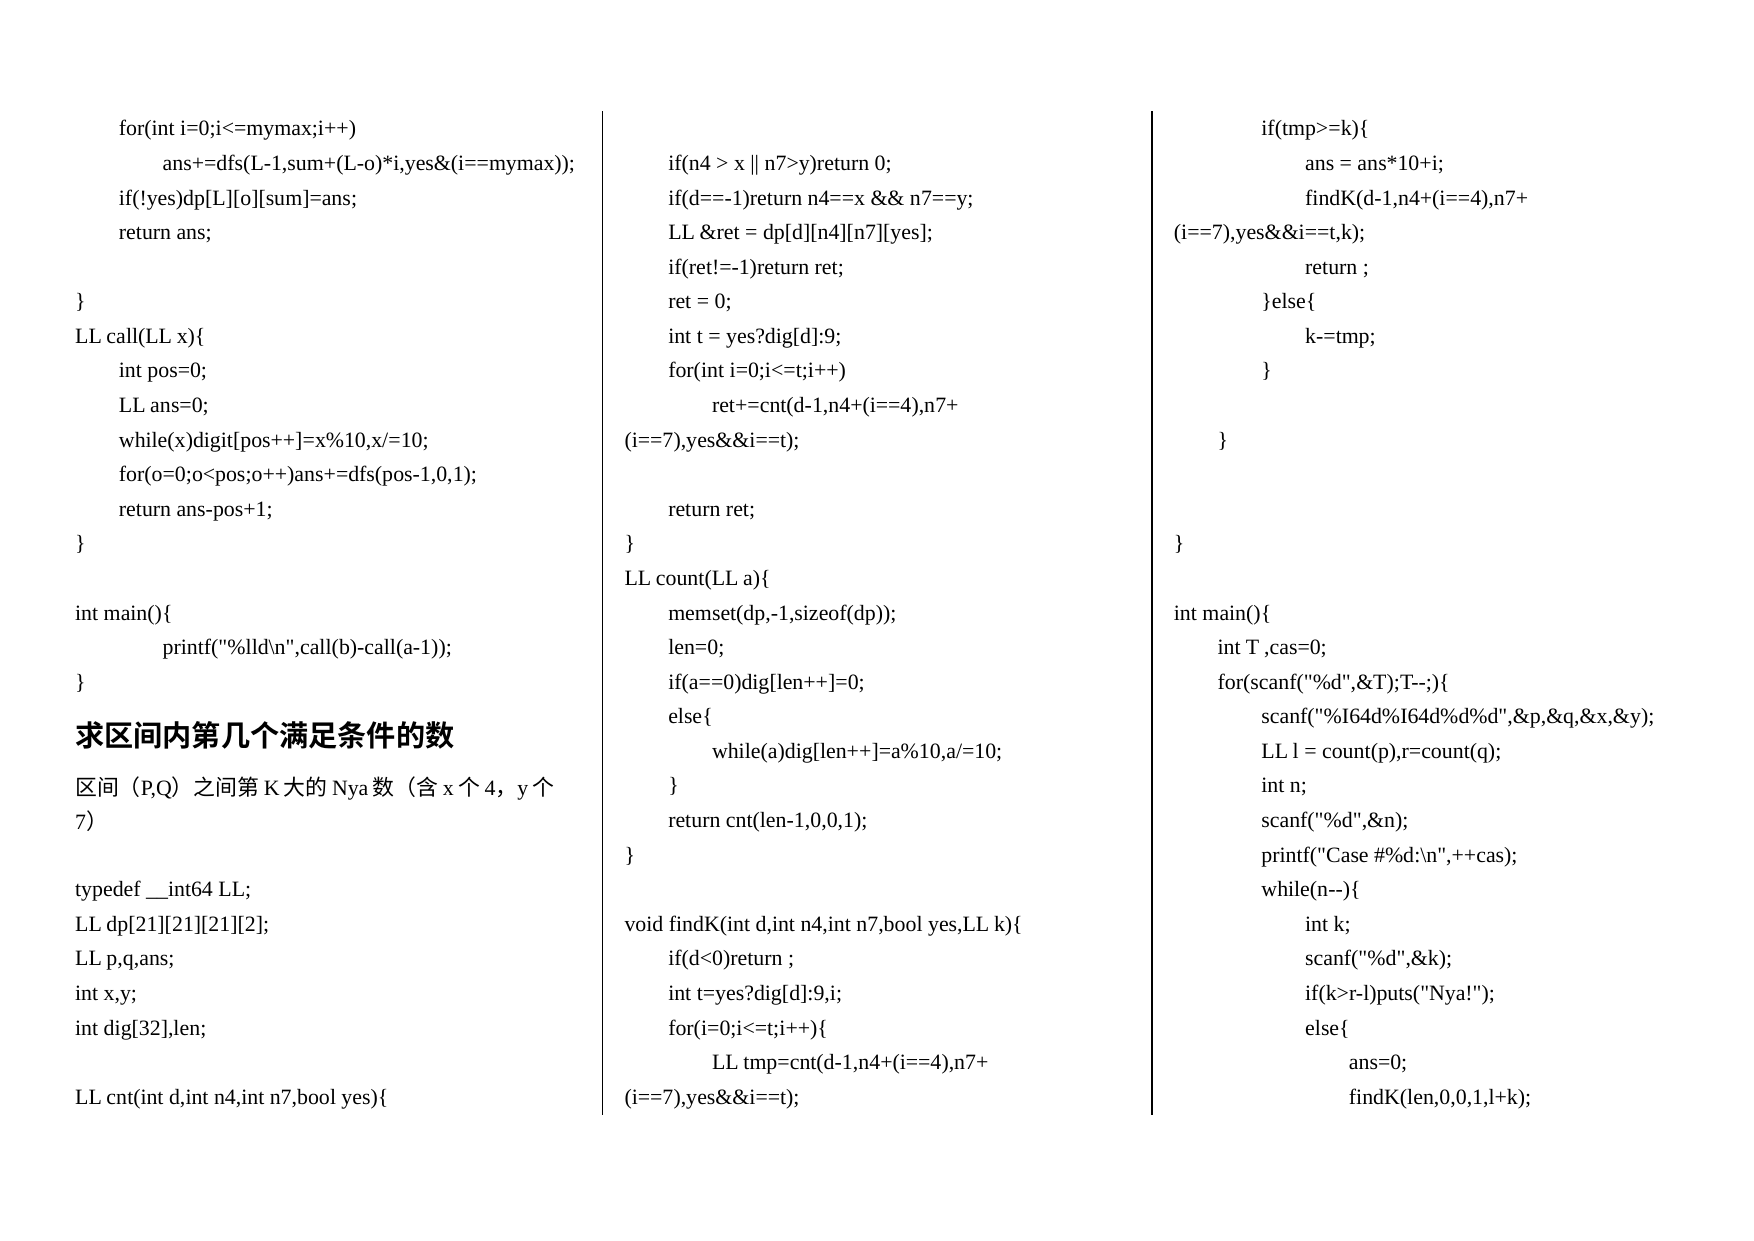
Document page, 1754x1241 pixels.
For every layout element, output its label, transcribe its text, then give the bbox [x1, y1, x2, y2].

text } [1174, 353, 1679, 388]
text findK(len,0,0,1,l+k); [1174, 1079, 1679, 1114]
text findK(d-1,n4+(i==4),n7+(i==7),yes&&i==t,k); [1174, 180, 1679, 249]
text } [1174, 422, 1679, 457]
text LL cnt(int d,int n4,int n7,bool yes){ [75, 1079, 580, 1114]
text int dig[32],len; [75, 1010, 580, 1045]
text return ; [1174, 249, 1679, 284]
text } [624, 768, 1129, 803]
text if(a==0)dig[len++]=0; [624, 664, 1129, 699]
text LL tmp=cnt(d-1,n4+(i==4),n7+(i==7),yes&&i==t); [624, 1045, 1129, 1114]
text int pos=0; [75, 353, 580, 388]
text LL call(LL x){ [75, 319, 580, 353]
text return ans; [75, 215, 580, 249]
text return ans-pos+1; [75, 492, 580, 526]
text LL count(LL a){ [624, 561, 1129, 595]
text while(x)digit[pos++]=x%10,x/=10; [75, 422, 580, 457]
text return cnt(len-1,0,0,1); [624, 803, 1129, 837]
text int T ,cas=0; [1174, 630, 1679, 664]
text while(a)dig[len++]=a%10,a/=10; [624, 734, 1129, 768]
text } [624, 837, 1129, 872]
text for(i=0;i<=t;i++){ [624, 1010, 1129, 1045]
text int x,y; [75, 976, 580, 1010]
text LL dp[21][21][21][2]; [75, 907, 580, 941]
text } [75, 284, 580, 319]
text ans=0; [1174, 1045, 1679, 1079]
text printf("%lld\n",call(b)-call(a-1)); [75, 630, 580, 664]
text int t = yes?dig[d]:9; [624, 319, 1129, 353]
text int main(){ [1174, 595, 1679, 630]
text for(o=0;o<pos;o++)ans+=dfs(pos-1,0,1); [75, 457, 580, 492]
text for(int i=0;i<=mymax;i++) [75, 111, 580, 146]
text scanf("%I64d%I64d%d%d",&p,&q,&x,&y); [1174, 699, 1679, 734]
text scanf("%d",&k); [1174, 941, 1679, 976]
text LL p,q,ans; [75, 941, 580, 976]
text void findK(int d,int n4,int n7,bool yes,LL k){ [624, 907, 1129, 941]
text 区间（P,Q）之间第K大的Nya数（含x个4，y个7） [75, 768, 580, 837]
text while(n--){ [1174, 872, 1679, 907]
text if(n4 > x || n7>y)return 0; [624, 146, 1129, 180]
text if(ret!=-1)return ret; [624, 249, 1129, 284]
text int t=yes?dig[d]:9,i; [624, 976, 1129, 1010]
text printf("Case #%d:\n",++cas); [1174, 837, 1679, 872]
text int main(){ [75, 595, 580, 630]
text } [1174, 526, 1679, 561]
text if(tmp>=k){ [1174, 111, 1679, 146]
text k-=tmp; [1174, 319, 1679, 353]
text if(d<0)return ; [624, 941, 1129, 976]
text if(!yes)dp[L][o][sum]=ans; [75, 180, 580, 215]
text return ret; [624, 492, 1129, 526]
text if(k>r-l)puts("Nya!"); [1174, 976, 1679, 1010]
text LL &ret = dp[d][n4][n7][yes]; [624, 215, 1129, 249]
text ret+=cnt(d-1,n4+(i==4),n7+(i==7),yes&&i==t); [624, 388, 1129, 457]
text int n; [1174, 768, 1679, 803]
text ret = 0; [624, 284, 1129, 319]
text if(d==-1)return n4==x && n7==y; [624, 180, 1129, 215]
text } [75, 664, 580, 699]
text for(scanf("%d",&T);T--;){ [1174, 664, 1679, 699]
text memset(dp,-1,sizeof(dp)); [624, 595, 1129, 630]
subtitle 求区间内第几个满足条件的数 [75, 699, 580, 768]
text ans+=dfs(L-1,sum+(L-o)*i,yes&(i==mymax)); [75, 146, 580, 180]
text int k; [1174, 907, 1679, 941]
text typedef __int64 LL; [75, 872, 580, 907]
text scanf("%d",&n); [1174, 803, 1679, 837]
text } [75, 526, 580, 561]
text } [624, 526, 1129, 561]
text LL ans=0; [75, 388, 580, 422]
text ans = ans*10+i; [1174, 146, 1679, 180]
text else{ [624, 699, 1129, 734]
text len=0; [624, 630, 1129, 664]
text else{ [1174, 1010, 1679, 1045]
text for(int i=0;i<=t;i++) [624, 353, 1129, 388]
text LL l = count(p),r=count(q); [1174, 734, 1679, 768]
text }else{ [1174, 284, 1679, 319]
